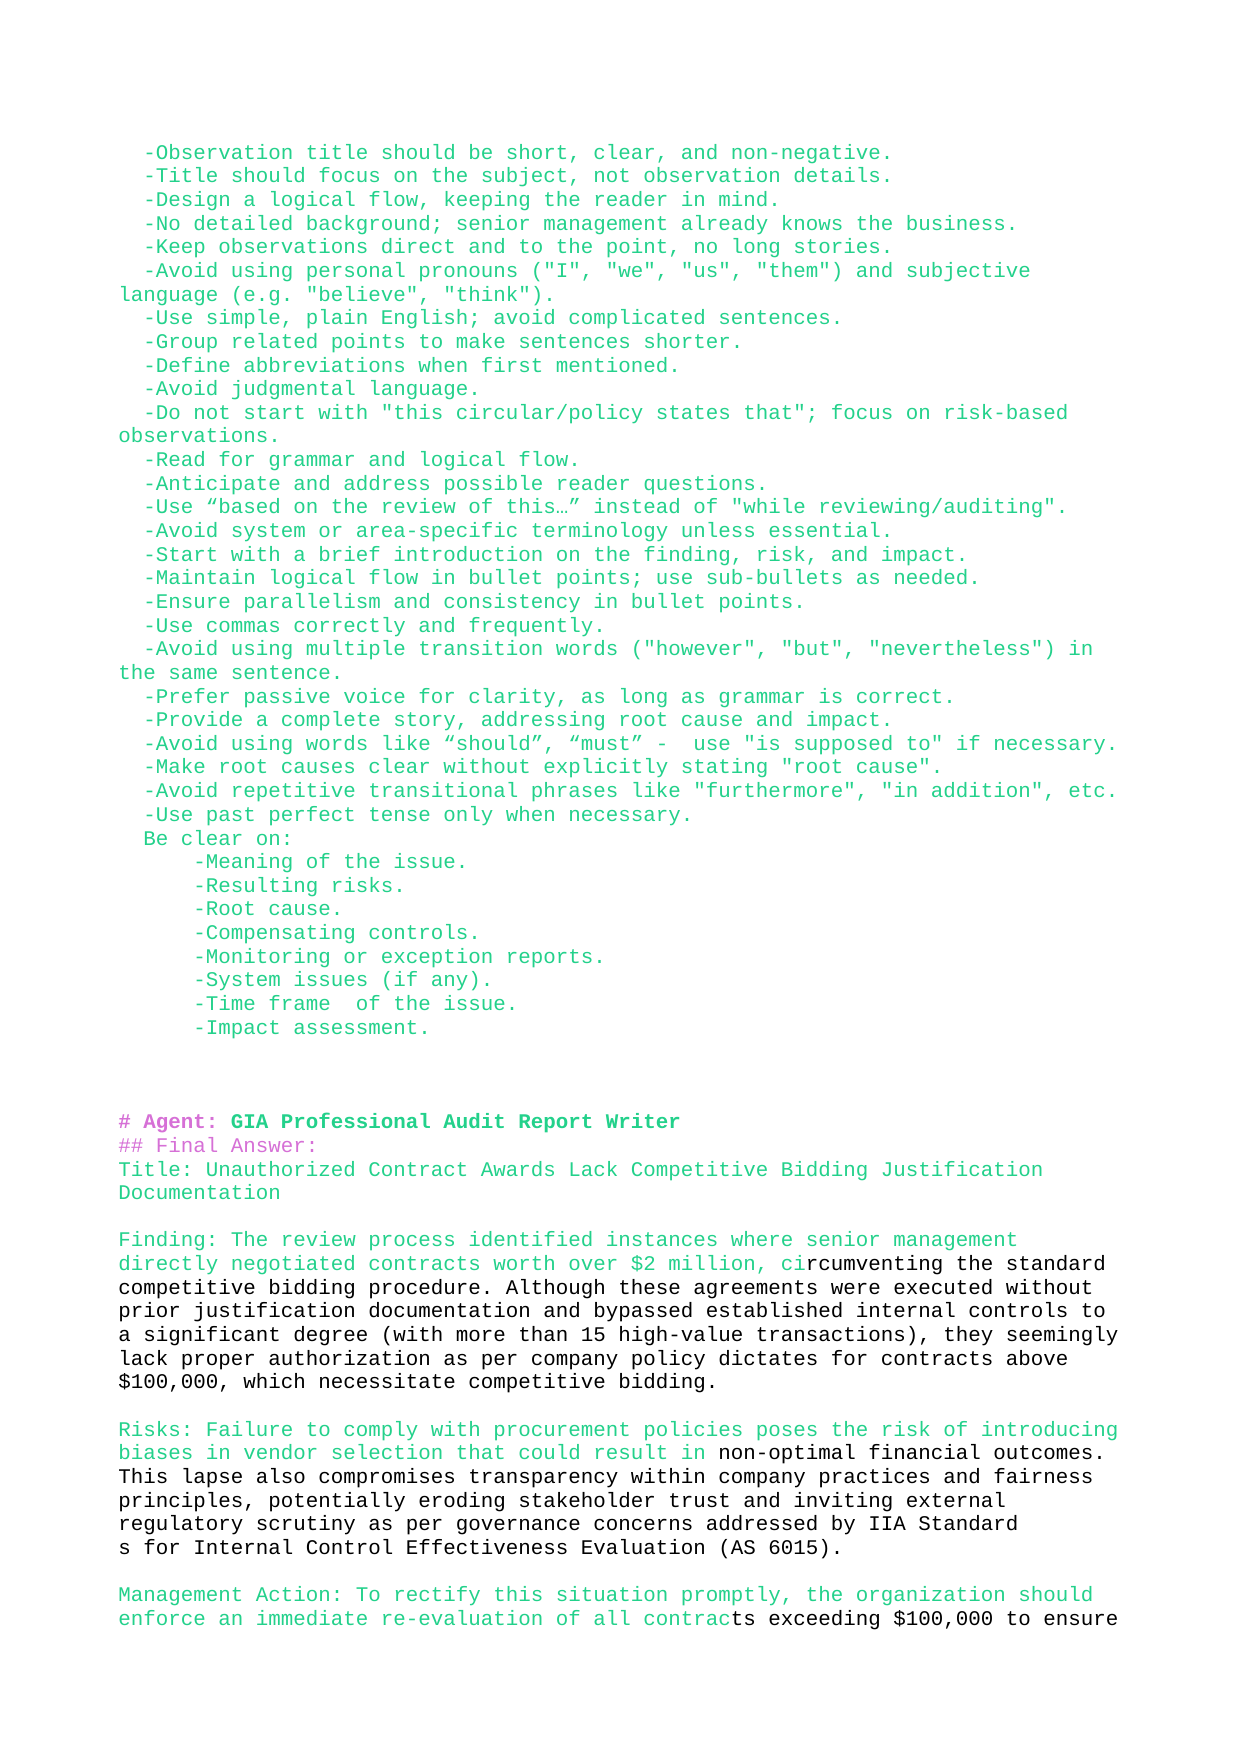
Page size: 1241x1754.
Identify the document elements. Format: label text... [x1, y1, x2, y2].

text -Provide a complete story, addressing root cause and impact. [118, 709, 1122, 733]
text -Maintain logical flow in bullet points; use sub-bullets as needed. [118, 567, 1122, 591]
text -Keep observations direct and to the point, no long stories. [118, 236, 1122, 260]
text -Meaning of the issue. [118, 851, 1122, 875]
text -Prefer passive voice for clarity, as long as grammar is correct. [118, 686, 1122, 709]
text -System issues (if any). [118, 969, 1122, 993]
text -Group related points to make sentences shorter. [118, 331, 1122, 354]
text -Avoid using multiple transition words ("however", "but", "nevertheless") in the same sentence. [118, 638, 1122, 686]
text -Title should focus on the subject, not observation details. [118, 165, 1122, 189]
text Risks: Failure to comply with procurement policies poses the risk of introducing biases in vendor selection that could result in non-optimal financial outcomes. This lapse also compromises transparency within company practices and fairness principles, potentially eroding stakeholder trust and inviting external regulatory scrutiny as per governance concerns addressed by IIA Standard [118, 1419, 1122, 1537]
text -No detailed background; senior management already knows the business. [118, 213, 1122, 236]
text -Start with a brief introduction on the finding, risk, and impact. [118, 544, 1122, 567]
text -Avoid using personal pronouns ("I", "we", "us", "them") and subjective language (e.g. "believe", "think"). [118, 260, 1122, 307]
text -Design a logical flow, keeping the reader in mind. [118, 189, 1122, 213]
text ## Final Answer: [118, 1135, 1122, 1158]
text -Time frame of the issue. [118, 993, 1122, 1017]
text Management Action: To rectify this situation promptly, the organization should enforce an immediate re-evaluation of all contracts exceeding $100,000 to ensure [118, 1584, 1122, 1631]
text -Root cause. [118, 898, 1122, 922]
text -Read for grammar and logical flow. [118, 449, 1122, 473]
text -Compensating controls. [118, 922, 1122, 946]
text -Avoid repetitive transitional phrases like "furthermore", "in addition", etc. [118, 780, 1122, 804]
text -Use commas correctly and frequently. [118, 615, 1122, 638]
text -Impact assessment. [118, 1017, 1122, 1040]
text -Ensure parallelism and consistency in bullet points. [118, 591, 1122, 615]
text -Avoid system or area-specific terminology unless essential. [118, 520, 1122, 544]
text -Define abbreviations when first mentioned. [118, 354, 1122, 378]
text s for Internal Control Effectiveness Evaluation (AS 6015). [118, 1537, 1122, 1561]
text -Observation title should be short, clear, and non-negative. [118, 142, 1122, 165]
text -Use simple, plain English; avoid complicated sentences. [118, 307, 1122, 331]
text -Use past perfect tense only when necessary. [118, 804, 1122, 827]
text -Avoid using words like “should”, “must” - use "is supposed to" if necessary. [118, 733, 1122, 757]
text Title: Unauthorized Contract Awards Lack Competitive Bidding Justification Documentation [118, 1158, 1122, 1206]
text Be clear on: [118, 827, 1122, 851]
text -Avoid judgmental language. [118, 378, 1122, 402]
text -Resulting risks. [118, 875, 1122, 898]
text -Use “based on the review of this…” instead of "while reviewing/auditing". [118, 496, 1122, 520]
text -Do not start with "this circular/policy states that"; focus on risk-based observations. [118, 402, 1122, 449]
text -Monitoring or exception reports. [118, 946, 1122, 969]
text -Anticipate and address possible reader questions. [118, 473, 1122, 496]
text -Make root causes clear without explicitly stating "root cause". [118, 757, 1122, 780]
text Finding: The review process identified instances where senior management directly negotiated contracts worth over $2 million, circumventing the standard competitive bidding procedure. Although these agreements were executed without prior justification documentation and bypassed established internal controls to a significant degree (with more than 15 high-value transactions), they seemingly lack proper authorization as per company policy dictates for contracts above $100,000, which necessitate competitive bidding. [118, 1229, 1122, 1395]
text # Agent: GIA Professional Audit Report Writer [118, 1111, 1122, 1135]
